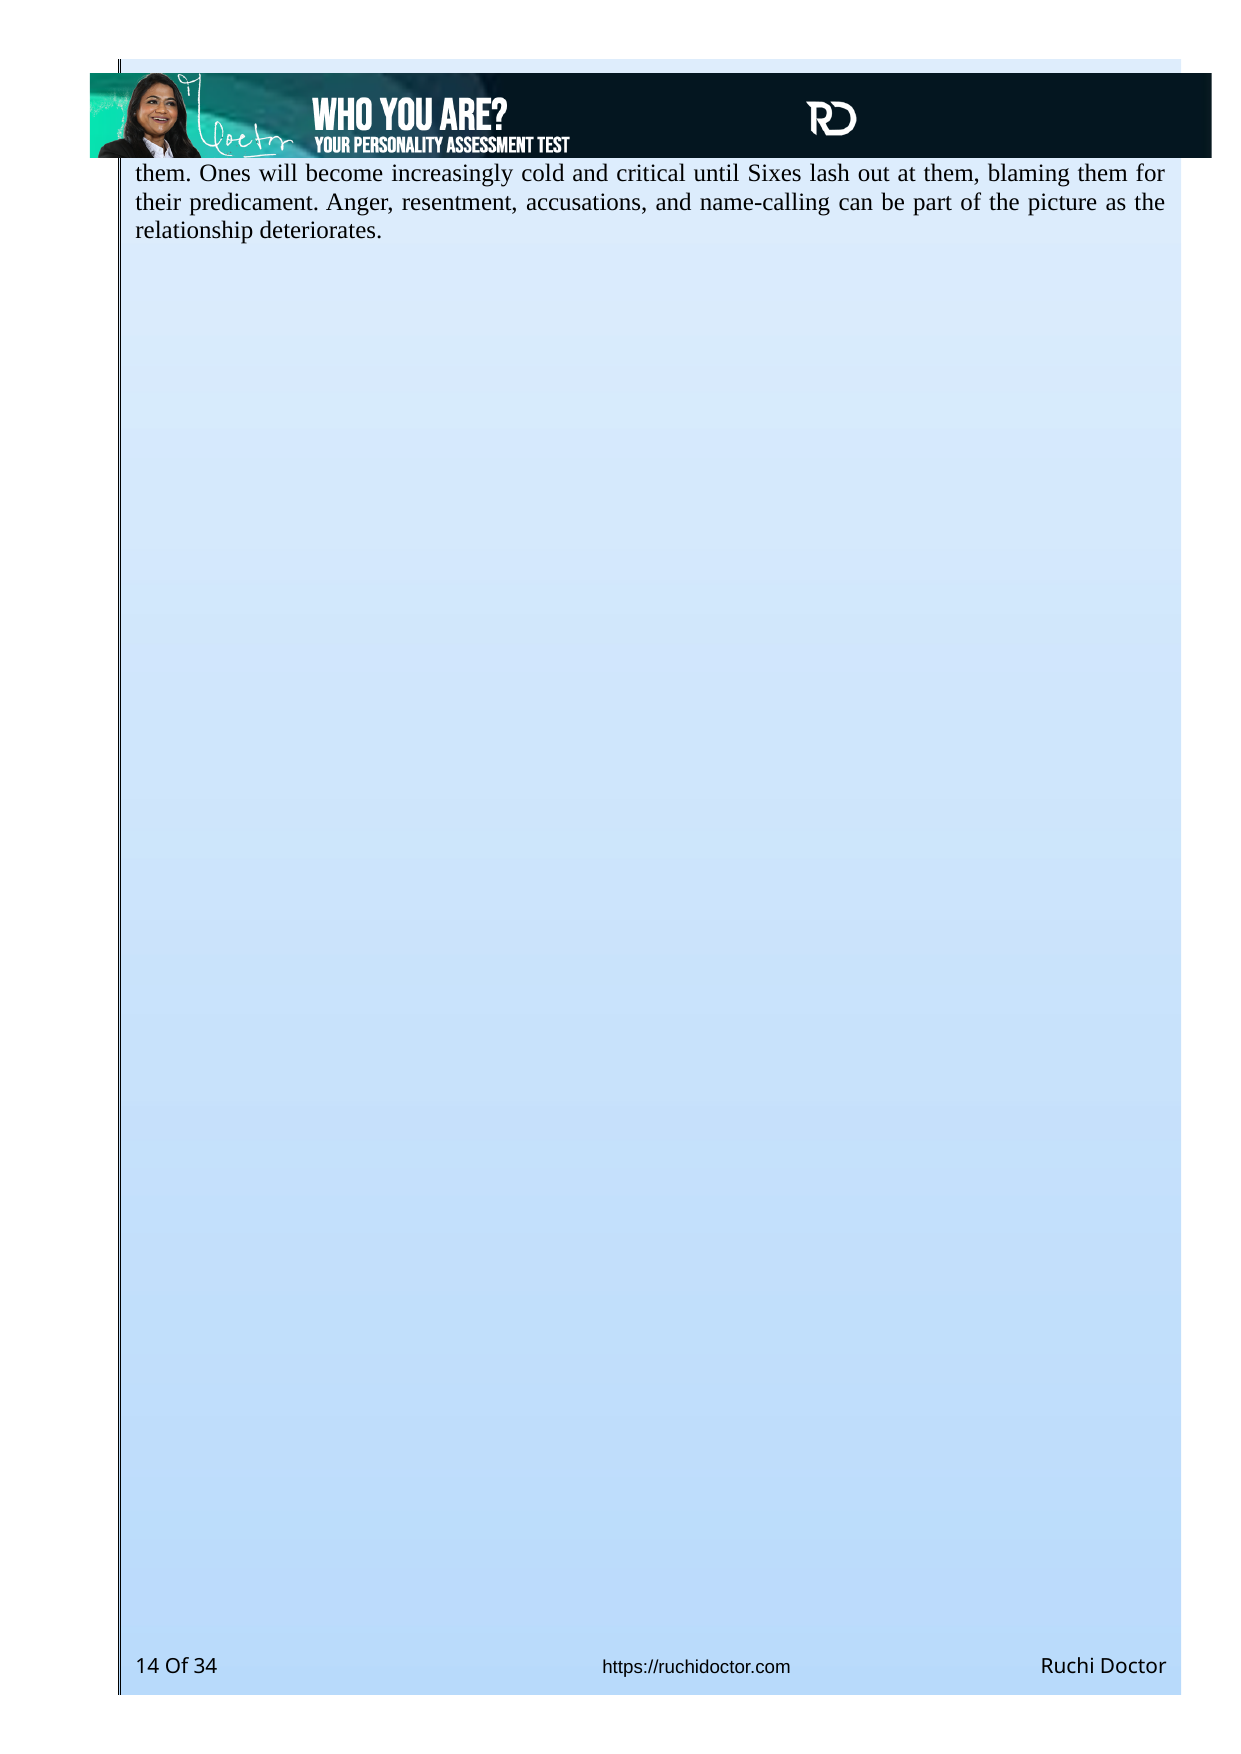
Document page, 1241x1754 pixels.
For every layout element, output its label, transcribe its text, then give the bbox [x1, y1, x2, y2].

picture [89, 59, 1212, 860]
text them. Ones will become increasingly cold and critical until Sixes lash out at them, blaming them for their predicament. Anger, resentment, accusations, and name-calling can be part of the picture as the relationship deteriorates. [135, 158, 1166, 244]
